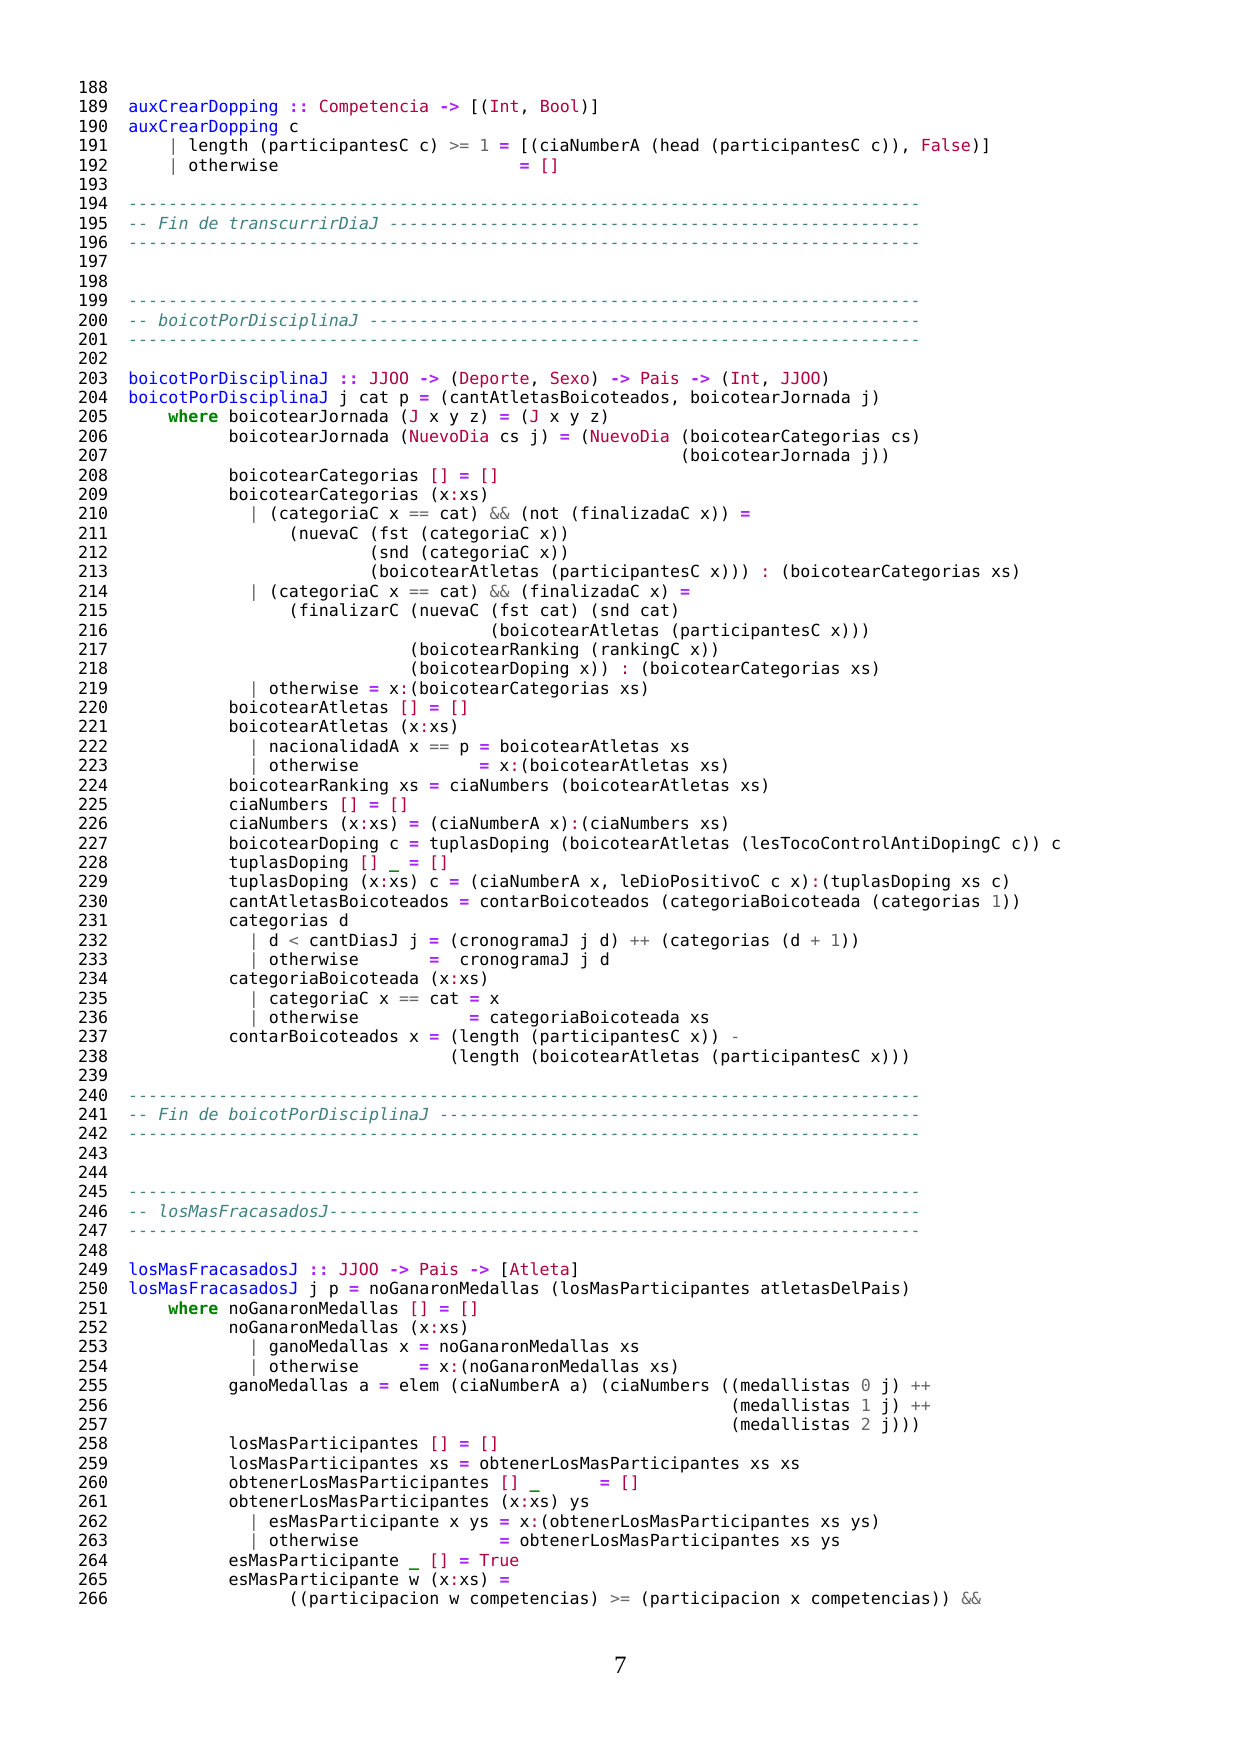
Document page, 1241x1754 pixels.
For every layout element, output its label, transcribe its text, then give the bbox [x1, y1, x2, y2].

table_header 188 189 190 191 192 193 194 195 196 197 198 199 200 201 202 203 204 205 206 207 208 209 210 211 212 213 214 215 216 217 218 219 220 221 222 223 224 225 226 227 228 229 230 231 232 233 234 235 236 237 238 239 240 241 242 243 244 245 246 247 248 249 250 251 252 253 254 255 256 257 258 259 260 261 262 263 264 265 266 [75, 75, 125, 1611]
table_header auxCrearDopping :: Competencia -> [(Int, Bool)] auxCrearDopping c | length (participantesC c) >= 1 = [(ciaNumberA (head (participantesC c)), False)] | otherwise = [] ------------------------------------------------------------------------------- -- Fin de transcurrirDiaJ ----------------------------------------------------- ------------------------------------------------------------------------------- ------------------------------------------------------------------------------- -- boicotPorDisciplinaJ ------------------------------------------------------- ------------------------------------------------------------------------------- boicotPorDisciplinaJ :: JJOO -> (Deporte, Sexo) -> Pais -> (Int, JJOO) boicotPorDisciplinaJ j cat p = (cantAtletasBoicoteados, boicotearJornada j) where boicotearJornada (J x y z) = (J x y z) boicotearJornada (NuevoDia cs j) = (NuevoDia (boicotearCategorias cs) (boicotearJornada j)) boicotearCategorias [] = [] boicotearCategorias (x:xs) | (categoriaC x == cat) && (not (finalizadaC x)) = (nuevaC (fst (categoriaC x)) (snd (categoriaC x)) (boicotearAtletas (participantesC x))) : (boicotearCategorias xs) | (categoriaC x == cat) && (finalizadaC x) = (finalizarC (nuevaC (fst cat) (snd cat) (boicotearAtletas (participantesC x))) (boicotearRanking (rankingC x)) (boicotearDoping x)) : (boicotearCategorias xs) | otherwise = x:(boicotearCategorias xs) boicotearAtletas [] = [] boicotearAtletas (x:xs) | nacionalidadA x == p = boicotearAtletas xs | otherwise = x:(boicotearAtletas xs) boicotearRanking xs = ciaNumbers (boicotearAtletas xs) ciaNumbers [] = [] ciaNumbers (x:xs) = (ciaNumberA x):(ciaNumbers xs) boicotearDoping c = tuplasDoping (boicotearAtletas (lesTocoControlAntiDopingC c)) c tuplasDoping [] _ = [] tuplasDoping (x:xs) c = (ciaNumberA x, leDioPositivoC c x):(tuplasDoping xs c) cantAtletasBoicoteados = contarBoicoteados (categoriaBoicoteada (categorias 1)) categorias d | d < cantDiasJ j = (cronogramaJ j d) ++ (categorias (d + 1)) | otherwise = cronogramaJ j d categoriaBoicoteada (x:xs) | categoriaC x == cat = x | otherwise = categoriaBoicoteada xs contarBoicoteados x = (length (participantesC x)) - (length (boicotearAtletas (participantesC x))) ------------------------------------------------------------------------------- -- Fin de boicotPorDisciplinaJ ------------------------------------------------ ------------------------------------------------------------------------------- ------------------------------------------------------------------------------- -- losMasFracasadosJ----------------------------------------------------------- ------------------------------------------------------------------------------- losMasFracasadosJ :: JJOO -> Pais -> [Atleta] losMasFracasadosJ j p = noGanaronMedallas (losMasParticipantes atletasDelPais) where noGanaronMedallas [] = [] noGanaronMedallas (x:xs) | ganoMedallas x = noGanaronMedallas xs | otherwise = x:(noGanaronMedallas xs) ganoMedallas a = elem (ciaNumberA a) (ciaNumbers ((medallistas 0 j) ++ (medallistas 1 j) ++ (medallistas 2 j))) losMasParticipantes [] = [] losMasParticipantes xs = obtenerLosMasParticipantes xs xs obtenerLosMasParticipantes [] _ = [] obtenerLosMasParticipantes (x:xs) ys | esMasParticipante x ys = x:(obtenerLosMasParticipantes xs ys) | otherwise = obtenerLosMasParticipantes xs ys esMasParticipante _ [] = True esMasParticipante w (x:xs) = ((participacion w competencias) >= (participacion x competencias)) && [125, 75, 1240, 1611]
